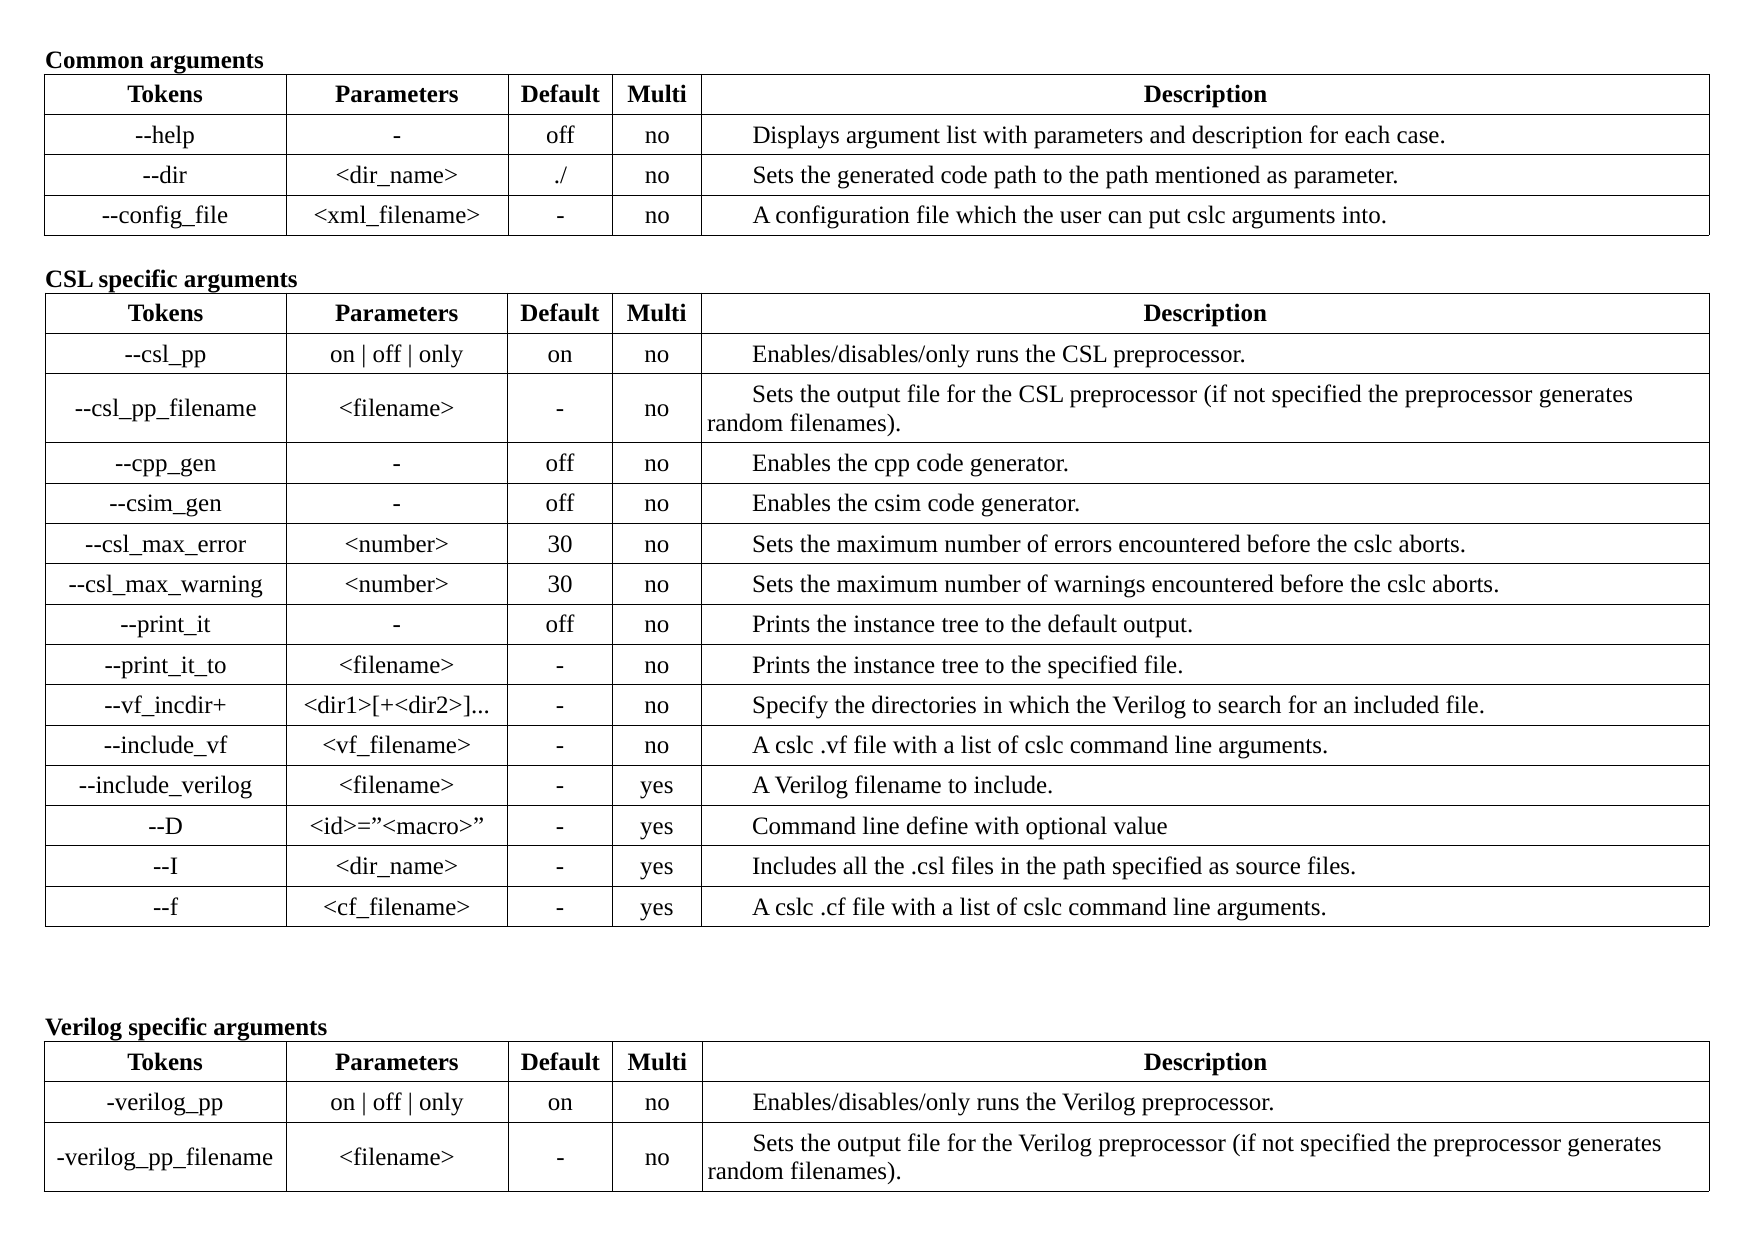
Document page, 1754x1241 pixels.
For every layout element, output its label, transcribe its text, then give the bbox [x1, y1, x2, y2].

table_cell <xml_filename> [287, 196, 508, 235]
text CSL specific arguments [45, 264, 1709, 293]
table_cell - [287, 115, 508, 154]
table_cell <dir_name> [287, 846, 507, 886]
table_cell off [509, 115, 612, 154]
table_cell Enables the csim code generator. [702, 484, 1709, 523]
table_cell no [613, 726, 701, 765]
table_header Parameters [287, 1042, 508, 1081]
table_cell - [287, 605, 507, 644]
table_cell <filename> [287, 1123, 508, 1191]
table_header Description [702, 294, 1709, 333]
table_cell <id>=”<macro>” [287, 806, 507, 845]
table_header Parameters [287, 294, 507, 333]
table_cell Displays argument list with parameters and description for each case. [702, 115, 1709, 154]
table_cell <cf_filename> [287, 887, 507, 926]
table_cell no [613, 1082, 702, 1122]
table_cell - [509, 196, 612, 235]
table_cell no [613, 484, 701, 523]
table_cell -verilog_pp_filename [45, 1123, 286, 1191]
text Common arguments [45, 45, 1709, 74]
table_cell - [508, 846, 612, 886]
table_cell on | off | only [287, 1082, 508, 1122]
table_cell <vf_filename> [287, 726, 507, 765]
table_cell <number> [287, 564, 507, 603]
table_cell - [508, 887, 612, 926]
table_cell <filename> [287, 374, 507, 442]
table_cell Enables the cpp code generator. [702, 443, 1709, 483]
table_cell Sets the output file for the CSL preprocessor (if not specified the preprocessor generates random filenames). [702, 374, 1709, 442]
table_cell --D [46, 806, 286, 845]
table_cell yes [613, 766, 701, 805]
table_cell --csl_pp [46, 334, 286, 373]
table_header Default [509, 75, 612, 114]
table_cell off [508, 484, 612, 523]
text Verilog specific arguments [45, 1012, 1709, 1041]
table_cell no [613, 1123, 702, 1191]
table_header Multi [613, 294, 701, 333]
table_cell no [613, 196, 701, 235]
table_cell yes [613, 887, 701, 926]
table_cell --include_verilog [46, 766, 286, 805]
table_header Description [703, 1042, 1709, 1081]
table_cell --dir [45, 155, 286, 195]
table_cell on [509, 1082, 612, 1122]
table_cell Prints the instance tree to the default output. [702, 605, 1709, 644]
table_cell A cslc .cf file with a list of cslc command line arguments. [702, 887, 1709, 926]
table_cell ./ [509, 155, 612, 195]
table_cell Sets the maximum number of errors encountered before the cslc aborts. [702, 524, 1709, 563]
table_cell --f [46, 887, 286, 926]
table_cell - [508, 645, 612, 684]
table_cell A configuration file which the user can put cslc arguments into. [702, 196, 1709, 235]
table_cell --cpp_gen [46, 443, 286, 483]
table_cell --csl_pp_filename [46, 374, 286, 442]
table_cell -verilog_pp [45, 1082, 286, 1122]
table_cell Specify the directories in which the Verilog to search for an included file. [702, 685, 1709, 724]
table_cell off [508, 605, 612, 644]
table_cell - [287, 443, 507, 483]
table_cell --help [45, 115, 286, 154]
table_cell - [508, 726, 612, 765]
table_cell --csl_max_warning [46, 564, 286, 603]
table_cell Prints the instance tree to the specified file. [702, 645, 1709, 684]
table_header Tokens [46, 294, 286, 333]
table_header Description [702, 75, 1709, 114]
table_cell no [613, 334, 701, 373]
table_header Tokens [45, 1042, 286, 1081]
table_cell on | off | only [287, 334, 507, 373]
table_cell --include_vf [46, 726, 286, 765]
table_cell --config_file [45, 196, 286, 235]
table_header Multi [613, 1042, 702, 1081]
table_cell - [287, 484, 507, 523]
table_cell no [613, 645, 701, 684]
table_cell --print_it [46, 605, 286, 644]
table_cell 30 [508, 524, 612, 563]
table_cell - [509, 1123, 612, 1191]
table_cell - [508, 374, 612, 442]
table_cell yes [613, 846, 701, 886]
table_header Tokens [45, 75, 286, 114]
table_cell Command line define with optional value [702, 806, 1709, 845]
table_cell Includes all the .csl files in the path specified as source files. [702, 846, 1709, 886]
table_cell --I [46, 846, 286, 886]
table_cell no [613, 564, 701, 603]
table_header Default [508, 294, 612, 333]
table_header Multi [613, 75, 701, 114]
table_cell --csl_max_error [46, 524, 286, 563]
table_cell Sets the maximum number of warnings encountered before the cslc aborts. [702, 564, 1709, 603]
table_cell - [508, 685, 612, 724]
table_cell off [508, 443, 612, 483]
table_cell A cslc .vf file with a list of cslc command line arguments. [702, 726, 1709, 765]
table_cell --csim_gen [46, 484, 286, 523]
table_cell no [613, 685, 701, 724]
table_cell on [508, 334, 612, 373]
table_cell --vf_incdir+ [46, 685, 286, 724]
table_cell yes [613, 806, 701, 845]
table_header Parameters [287, 75, 508, 114]
table_cell no [613, 155, 701, 195]
table_cell no [613, 374, 701, 442]
table_cell <number> [287, 524, 507, 563]
table_cell Sets the output file for the Verilog preprocessor (if not specified the preprocessor generates random filenames). [703, 1123, 1709, 1191]
table_cell - [508, 766, 612, 805]
table_cell no [613, 443, 701, 483]
table_cell --print_it_to [46, 645, 286, 684]
table_cell Enables/disables/only runs the Verilog preprocessor. [703, 1082, 1709, 1122]
table_cell <dir1>[+<dir2>]... [287, 685, 507, 724]
table_cell Enables/disables/only runs the CSL preprocessor. [702, 334, 1709, 373]
table_cell - [508, 806, 612, 845]
table_cell <dir_name> [287, 155, 508, 195]
table_cell <filename> [287, 766, 507, 805]
table_cell <filename> [287, 645, 507, 684]
table_cell no [613, 605, 701, 644]
table_cell no [613, 524, 701, 563]
table_cell A Verilog filename to include. [702, 766, 1709, 805]
table_cell Sets the generated code path to the path mentioned as parameter. [702, 155, 1709, 195]
table_cell 30 [508, 564, 612, 603]
table_cell no [613, 115, 701, 154]
table_header Default [509, 1042, 612, 1081]
